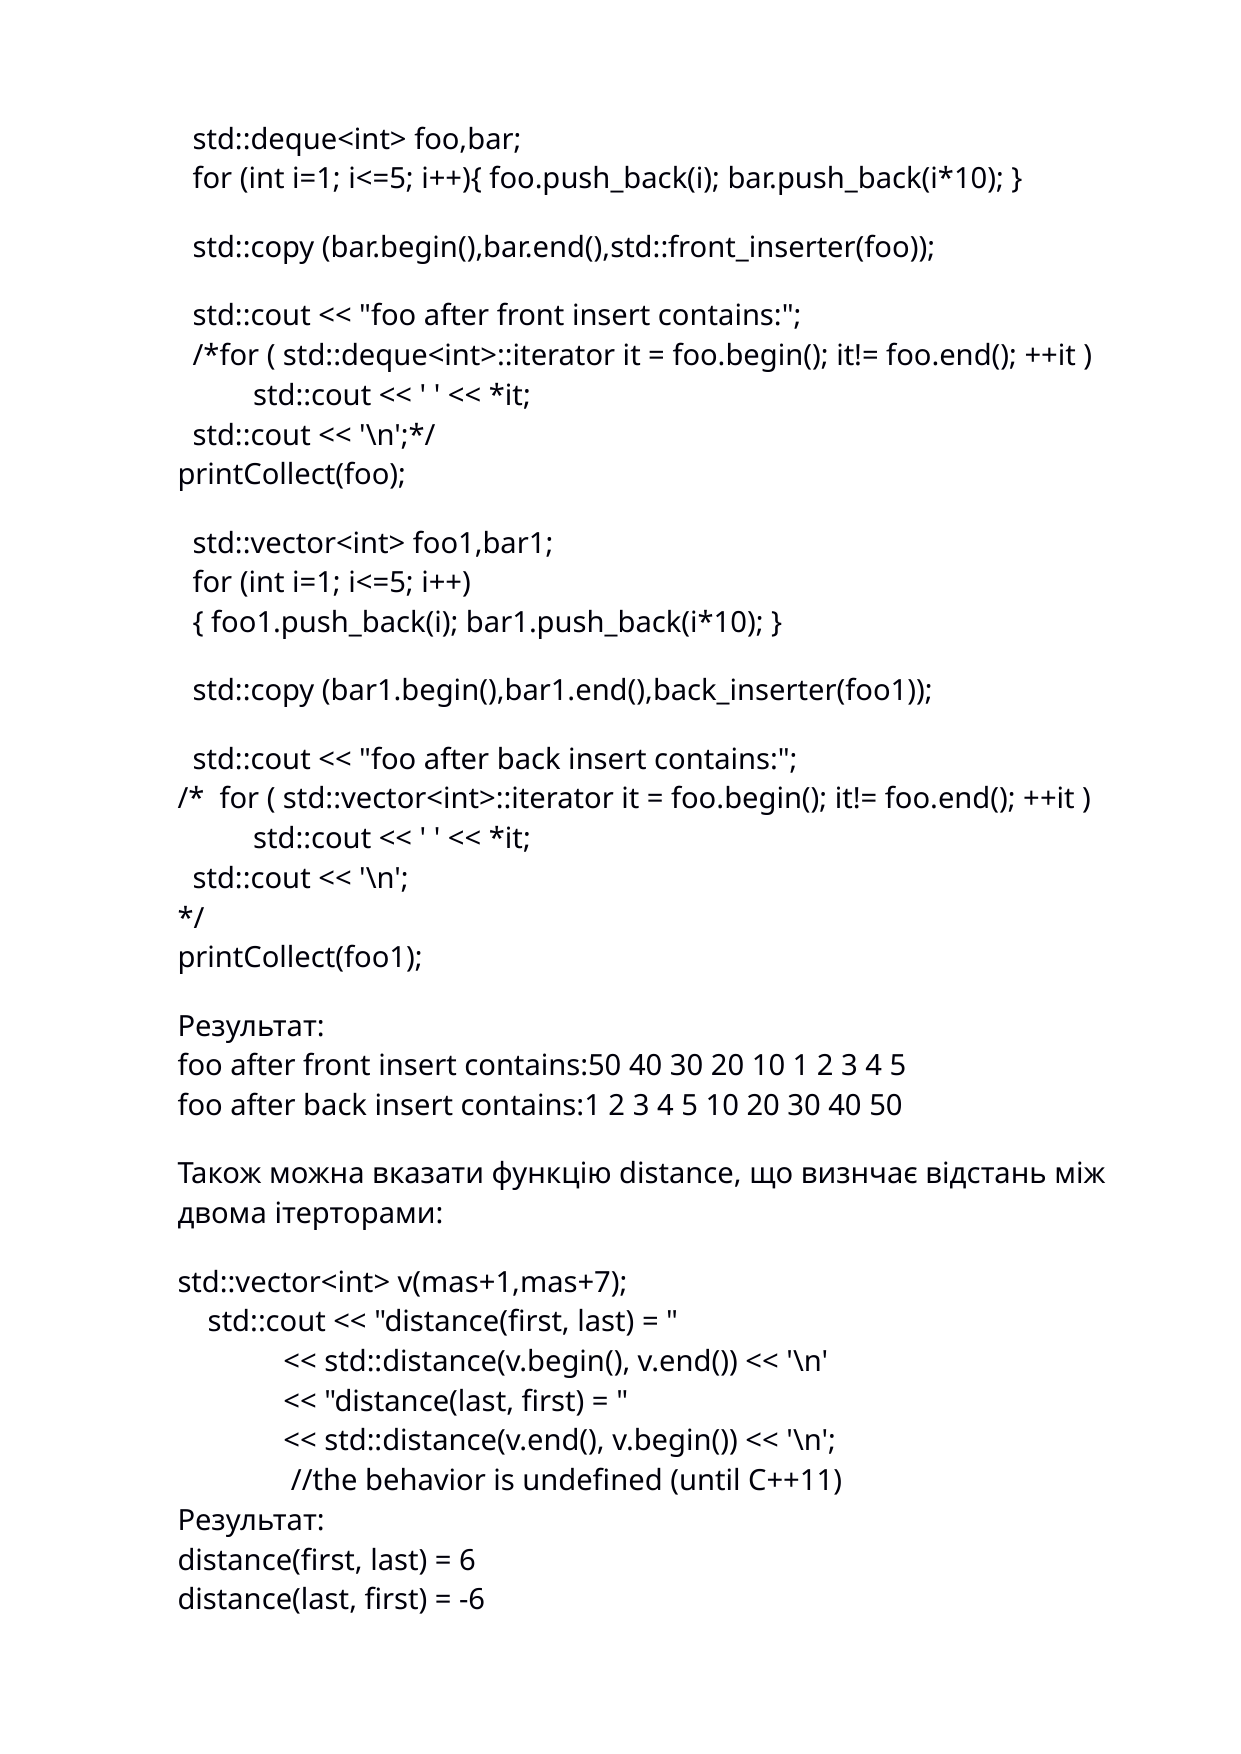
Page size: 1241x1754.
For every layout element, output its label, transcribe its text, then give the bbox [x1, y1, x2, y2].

text << "distance(last, first) = " [177, 1380, 1152, 1420]
text std::cout << "foo after back insert contains:"; [177, 738, 1152, 778]
text std::cout << ' ' << *it; [177, 817, 1152, 857]
text foo after back insert contains:1 2 3 4 5 10 20 30 40 50 [177, 1084, 1152, 1124]
text std::copy (bar1.begin(),bar1.end(),back_inserter(foo1)); [177, 670, 1152, 709]
text //the behavior is undefined (until C++11) [177, 1459, 1152, 1499]
text std::vector<int> v(mas+1,mas+7); [177, 1261, 1152, 1301]
text */ [177, 897, 1152, 937]
text std::copy (bar.begin(),bar.end(),std::front_inserter(foo)); [177, 226, 1152, 266]
text for (int i=1; i<=5; i++) [177, 562, 1152, 601]
text << std::distance(v.begin(), v.end()) << '\n' [177, 1340, 1152, 1380]
text std::cout << "foo after front insert contains:"; [177, 295, 1152, 334]
text for (int i=1; i<=5; i++){ foo.push_back(i); bar.push_back(i*10); } [177, 158, 1152, 197]
text std::cout << "distance(first, last) = " [177, 1301, 1152, 1340]
text std::cout << '\n';*/ [177, 414, 1152, 453]
text distance(first, last) = 6 [177, 1539, 1152, 1578]
text Також можна вказати функцію distance, що визнчає відстань між двома ітерторами: [177, 1153, 1152, 1232]
text { foo1.push_back(i); bar1.push_back(i*10); } [177, 601, 1152, 641]
text << std::distance(v.end(), v.begin()) << '\n'; [177, 1420, 1152, 1459]
text std::vector<int> foo1,bar1; [177, 522, 1152, 562]
text /*for ( std::deque<int>::iterator it = foo.begin(); it!= foo.end(); ++it ) [177, 334, 1152, 374]
text std::cout << '\n'; [177, 857, 1152, 897]
text std::cout << ' ' << *it; [177, 374, 1152, 414]
text std::deque<int> foo,bar; [177, 118, 1152, 158]
text printCollect(foo1); [177, 937, 1152, 976]
text printCollect(foo); [177, 453, 1152, 493]
text distance(last, first) = -6 [177, 1578, 1152, 1618]
text foo after front insert contains:50 40 30 20 10 1 2 3 4 5 [177, 1045, 1152, 1084]
text Результат: [177, 1005, 1152, 1045]
text Результат: [177, 1499, 1152, 1539]
text /* for ( std::vector<int>::iterator it = foo.begin(); it!= foo.end(); ++it ) [177, 778, 1152, 817]
